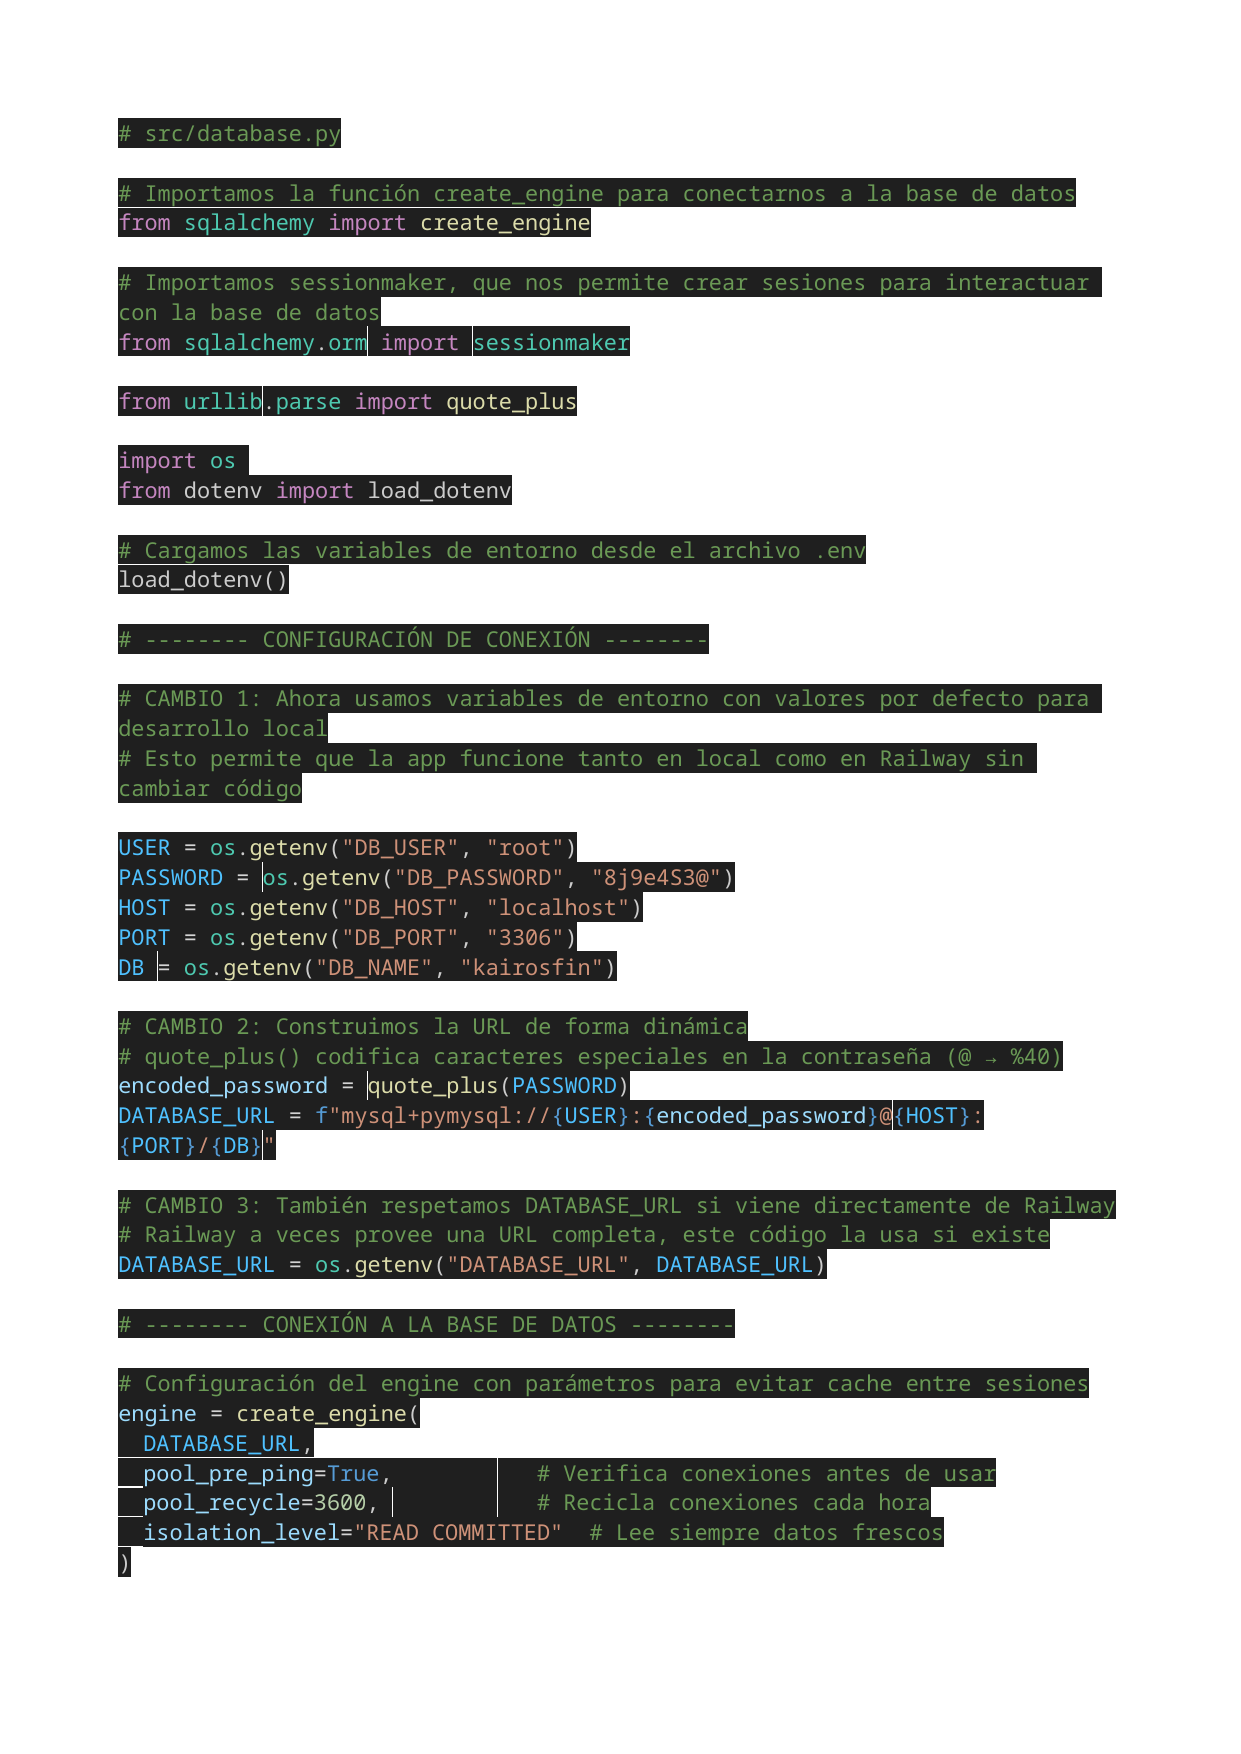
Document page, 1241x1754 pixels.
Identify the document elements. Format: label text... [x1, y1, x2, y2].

text from dotenv import load_dotenv [118, 475, 1122, 505]
text # Importamos sessionmaker, que nos permite crear sesiones para interactuar con la base de datos [118, 267, 1122, 326]
text pool_recycle=3600, # Recicla conexiones cada hora [118, 1487, 1122, 1517]
text HOST = os.getenv("DB_HOST", "localhost") [118, 892, 1122, 922]
text DATABASE_URL = f"mysql+pymysql://{USER}:{encoded_password}@{HOST}:{PORT}/{DB}" [118, 1100, 1122, 1160]
text # Cargamos las variables de entorno desde el archivo .env [118, 535, 1122, 564]
text engine = create_engine( [118, 1398, 1122, 1428]
text # Configuración del engine con parámetros para evitar cache entre sesiones [118, 1368, 1122, 1398]
text # quote_plus() codifica caracteres especiales en la contraseña (@ → %40) [118, 1041, 1122, 1071]
text # -------- CONEXIÓN A LA BASE DE DATOS -------- [118, 1309, 1122, 1338]
text from urllib.parse import quote_plus [118, 386, 1122, 416]
text ) [118, 1547, 1122, 1577]
text # src/database.py [118, 118, 1122, 148]
text from sqlalchemy.orm import sessionmaker [118, 326, 1122, 356]
text # Importamos la función create_engine para conectarnos a la base de datos [118, 178, 1122, 207]
text # CAMBIO 3: También respetamos DATABASE_URL si viene directamente de Railway [118, 1189, 1122, 1219]
text PASSWORD = os.getenv("DB_PASSWORD", "8j9e4S3@") [118, 862, 1122, 892]
text # -------- CONFIGURACIÓN DE CONEXIÓN -------- [118, 624, 1122, 654]
text import os [118, 445, 1122, 475]
text DB = os.getenv("DB_NAME", "kairosfin") [118, 951, 1122, 981]
text DATABASE_URL, [118, 1428, 1122, 1457]
text DATABASE_URL = os.getenv("DATABASE_URL", DATABASE_URL) [118, 1249, 1122, 1279]
text load_dotenv() [118, 564, 1122, 594]
text pool_pre_ping=True, # Verifica conexiones antes de usar [118, 1457, 1122, 1487]
text from sqlalchemy import create_engine [118, 207, 1122, 237]
text # Railway a veces provee una URL completa, este código la usa si existe [118, 1219, 1122, 1249]
text PORT = os.getenv("DB_PORT", "3306") [118, 922, 1122, 951]
text isolation_level="READ COMMITTED" # Lee siempre datos frescos [118, 1517, 1122, 1547]
text # CAMBIO 2: Construimos la URL de forma dinámica [118, 1011, 1122, 1041]
text encoded_password = quote_plus(PASSWORD) [118, 1071, 1122, 1100]
text USER = os.getenv("DB_USER", "root") [118, 832, 1122, 862]
text # CAMBIO 1: Ahora usamos variables de entorno con valores por defecto para desarrollo local [118, 683, 1122, 743]
text # Esto permite que la app funcione tanto en local como en Railway sin cambiar código [118, 743, 1122, 803]
